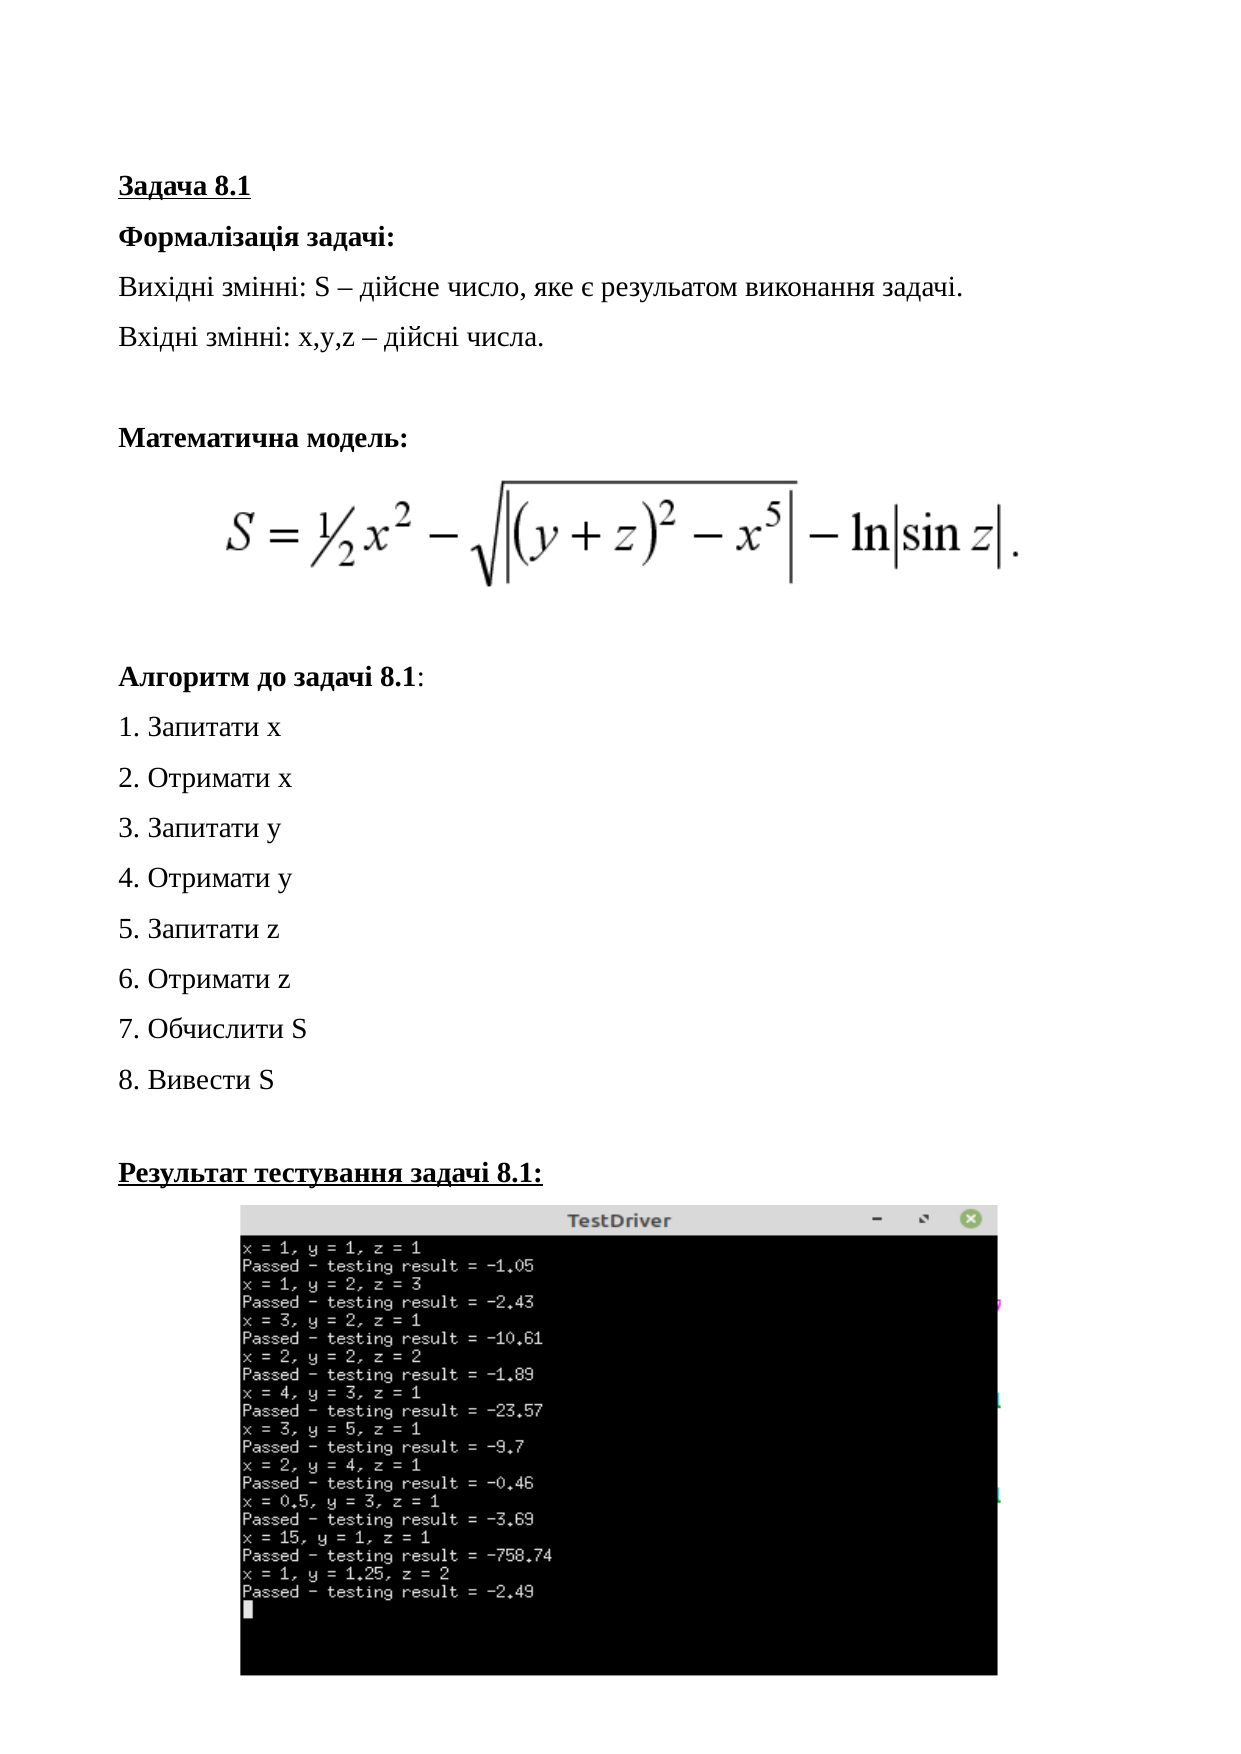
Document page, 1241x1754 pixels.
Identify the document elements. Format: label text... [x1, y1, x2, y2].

text 8. Вивести S [118, 1062, 1122, 1095]
text Формалізація задачі: [118, 219, 1122, 252]
text 4. Отримати у [118, 861, 1122, 894]
text Вхідні змінні: x,y,z – дійсні числа. [118, 319, 1122, 353]
picture [239, 1205, 1001, 1677]
text 5. Запитати z [118, 911, 1122, 944]
text 7. Обчислити S [118, 1011, 1122, 1045]
text Математична модель: [118, 420, 1122, 453]
text 6. Отримати z [118, 961, 1122, 995]
picture [214, 470, 1026, 593]
text Алгоритм до задачі 8.1: [118, 659, 1122, 693]
text Результат тестування задачі 8.1: [118, 1155, 1122, 1189]
text 3. Запитати у [118, 810, 1122, 844]
text Задача 8.1 [118, 168, 1122, 202]
text 1. Запитати х [118, 709, 1122, 743]
text 2. Отримати х [118, 760, 1122, 793]
text Вихідні змінні: S – дійсне число, яке є резульатом виконання задачі. [118, 269, 1122, 303]
